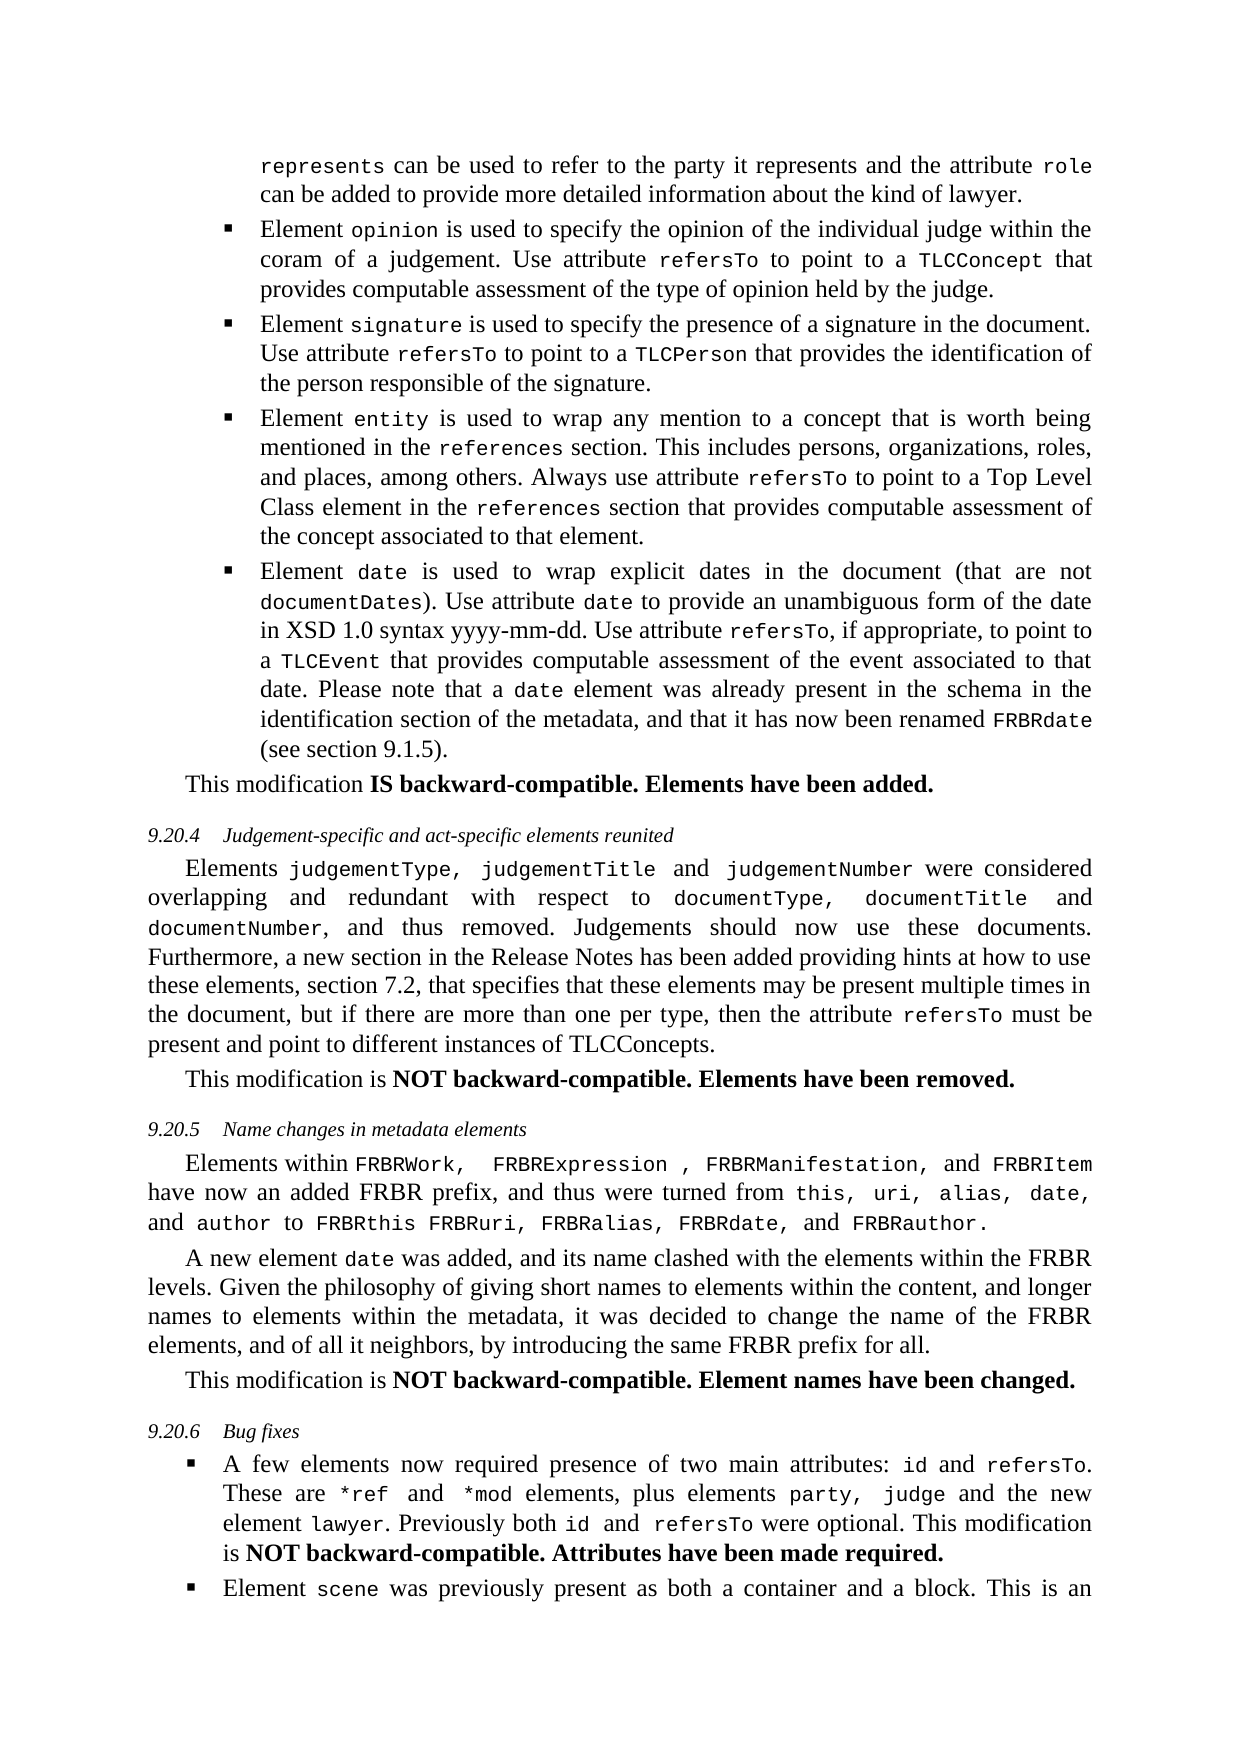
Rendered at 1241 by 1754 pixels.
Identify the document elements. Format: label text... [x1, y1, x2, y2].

list A few elements now required presence of two main attributes: id and refersTo. These are *ref and *mod elements, plus elements party, judge and the new element lawyer. Previously both id and refersTo were optional. This modification is NOT backward-compatible. Attributes have been made required. [185, 1449, 1092, 1566]
subtitle Name changes in metadata elements [148, 1117, 1092, 1141]
text This modification is NOT backward-compatible. Element names have been changed. [148, 1365, 1092, 1393]
list Element opinion is used to specify the opinion of the individual judge within the coram of a judgement. Use attribute refersTo to point to a TLCConcept that provides computable assessment of the type of opinion held by the judge. [222, 214, 1092, 302]
text This modification is NOT backward-compatible. Elements have been removed. [148, 1064, 1092, 1092]
list Element date is used to wrap explicit dates in the document (that are not documentDates). Use attribute date to provide an unambiguous form of the date in XSD 1.0 syntax yyyy-mm-dd. Use attribute refersTo, if appropriate, to point to a TLCEvent that provides computable assessment of the event associated to that date. Please note that a date element was already present in the schema in the identification section of the metadata, and that it has now been renamed FRBRdate (see section 9.1.5). [222, 556, 1092, 762]
list Element scene was previously present as both a container and a block. This is an [185, 1573, 1092, 1602]
list Element signature is used to specify the presence of a signature in the document. Use attribute refersTo to point to a TLCPerson that provides the identification of the person responsible of the signature. [222, 309, 1092, 397]
list Element entity is used to wrap any mention to a concept that is worth being mentioned in the references section. This includes persons, organizations, roles, and places, among others. Always use attribute refersTo to point to a Top Level Class element in the references section that provides computable assessment of the concept associated to that element. [222, 403, 1092, 550]
subtitle Bug fixes [148, 1418, 1092, 1443]
subtitle Judgement-specific and act-specific elements reunited [148, 822, 1092, 847]
text A new element date was added, and its name clashed with the elements within the FRBR levels. Given the philosophy of giving short names to elements within the content, and longer names to elements within the metadata, it was decided to change the name of the FRBR elements, and of all it neighbors, by introducing the same FRBR prefix for all. [148, 1243, 1092, 1358]
text Elements within FRBRWork, FRBRExpression , FRBRManifestation, and FRBRItem have now an added FRBR prefix, and thus were turned from this, uri, alias, date, and author to FRBRthis FRBRuri, FRBRalias, FRBRdate, and FRBRauthor. [148, 1148, 1092, 1236]
list represents can be used to refer to the party it represents and the attribute role can be added to provide more detailed information about the kind of lawyer. [222, 150, 1092, 208]
text This modification IS backward-compatible. Elements have been added. [148, 769, 1092, 797]
text Elements judgementType, judgementTitle and judgementNumber were considered overlapping and redundant with respect to documentType, documentTitle and documentNumber, and thus removed. Judgements should now use these documents. Furthermore, a new section in the Release Notes has been added providing hints at how to use these elements, section 7.2, that specifies that these elements may be present multiple times in the document, but if there are more than one per type, then the attribute refersTo must be present and point to different instances of TLCConcepts. [148, 853, 1092, 1057]
